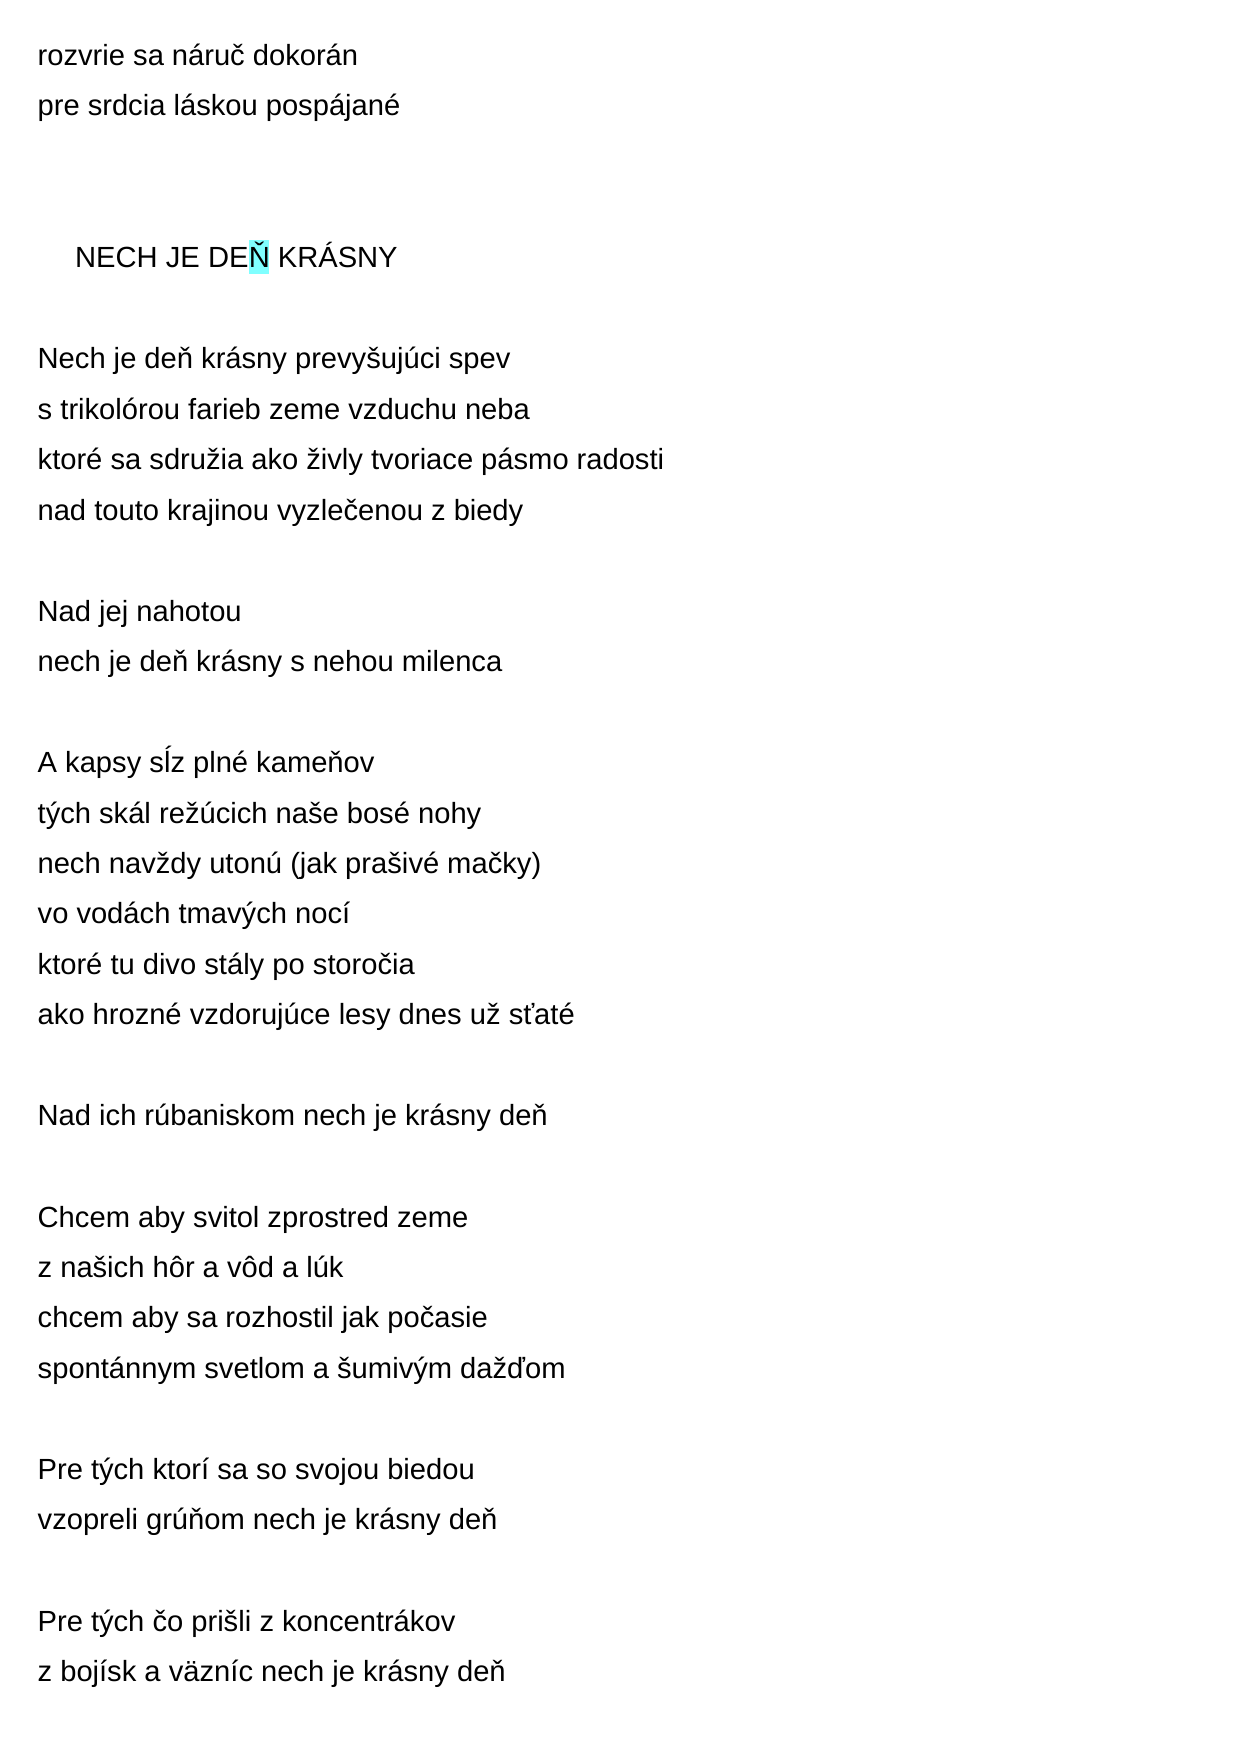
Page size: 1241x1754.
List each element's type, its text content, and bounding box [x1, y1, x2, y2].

text chcem aby sa rozhostil jak počasie [37, 1300, 1130, 1334]
text Pre tých ktorí sa so svojou biedou [37, 1452, 1130, 1486]
text nad touto krajinou vyzlečenou z biedy [37, 492, 1130, 526]
text z našich hôr a vôd a lúk [37, 1250, 1130, 1284]
text NECH JE DEŇ KRÁSNY [37, 240, 1130, 274]
text ktoré tu divo stály po storočia [37, 947, 1130, 980]
text Nad jej nahotou [37, 594, 1130, 627]
text tých skál režúcich naše bosé nohy [37, 796, 1130, 829]
text rozvrie sa náruč dokorán [37, 37, 1130, 71]
text spontánnym svetlom a šumivým dažďom [37, 1351, 1130, 1384]
text Nech je deň krásny prevyšujúci spev [37, 342, 1130, 375]
text vzopreli grúňom nech je krásny deň [37, 1502, 1130, 1536]
text z bojísk a väzníc nech je krásny deň [37, 1654, 1130, 1688]
text Chcem aby svitol zprostred zeme [37, 1200, 1130, 1233]
text Pre tých čo prišli z koncentrákov [37, 1604, 1130, 1637]
text vo vodách tmavých nocí [37, 896, 1130, 930]
text nech navždy utonú (jak prašivé mačky) [37, 846, 1130, 880]
text Nad ich rúbaniskom nech je krásny deň [37, 1098, 1130, 1132]
text pre srdcia láskou pospájané [37, 88, 1130, 121]
text A kapsy sĺz plné kameňov [37, 746, 1130, 779]
text nech je deň krásny s nehou milenca [37, 644, 1130, 678]
text s trikolórou farieb zeme vzduchu neba [37, 392, 1130, 425]
text ako hrozné vzdorujúce lesy dnes už sťaté [37, 997, 1130, 1031]
text ktoré sa sdružia ako živly tvoriace pásmo radosti [37, 442, 1130, 476]
